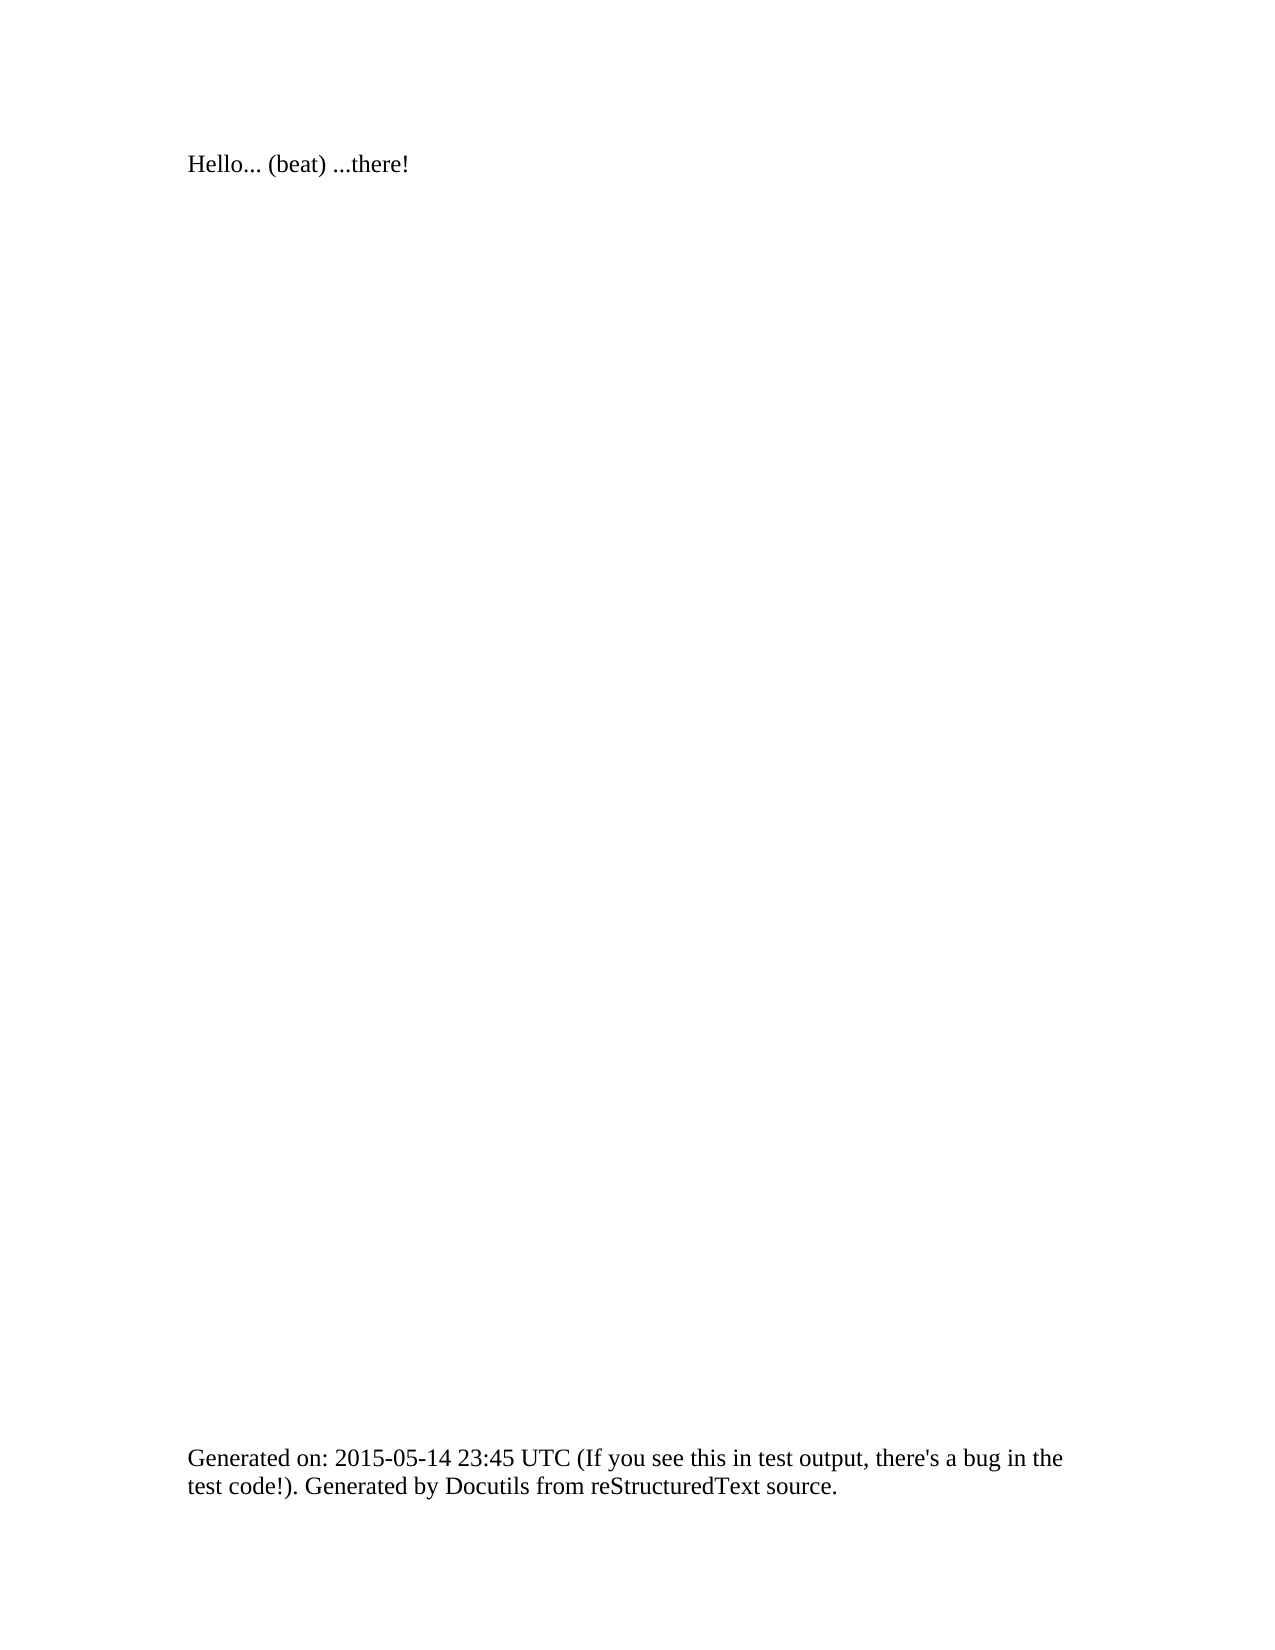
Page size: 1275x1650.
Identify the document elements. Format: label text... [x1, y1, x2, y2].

text Hello... (beat) ...there! [187, 150, 1087, 178]
